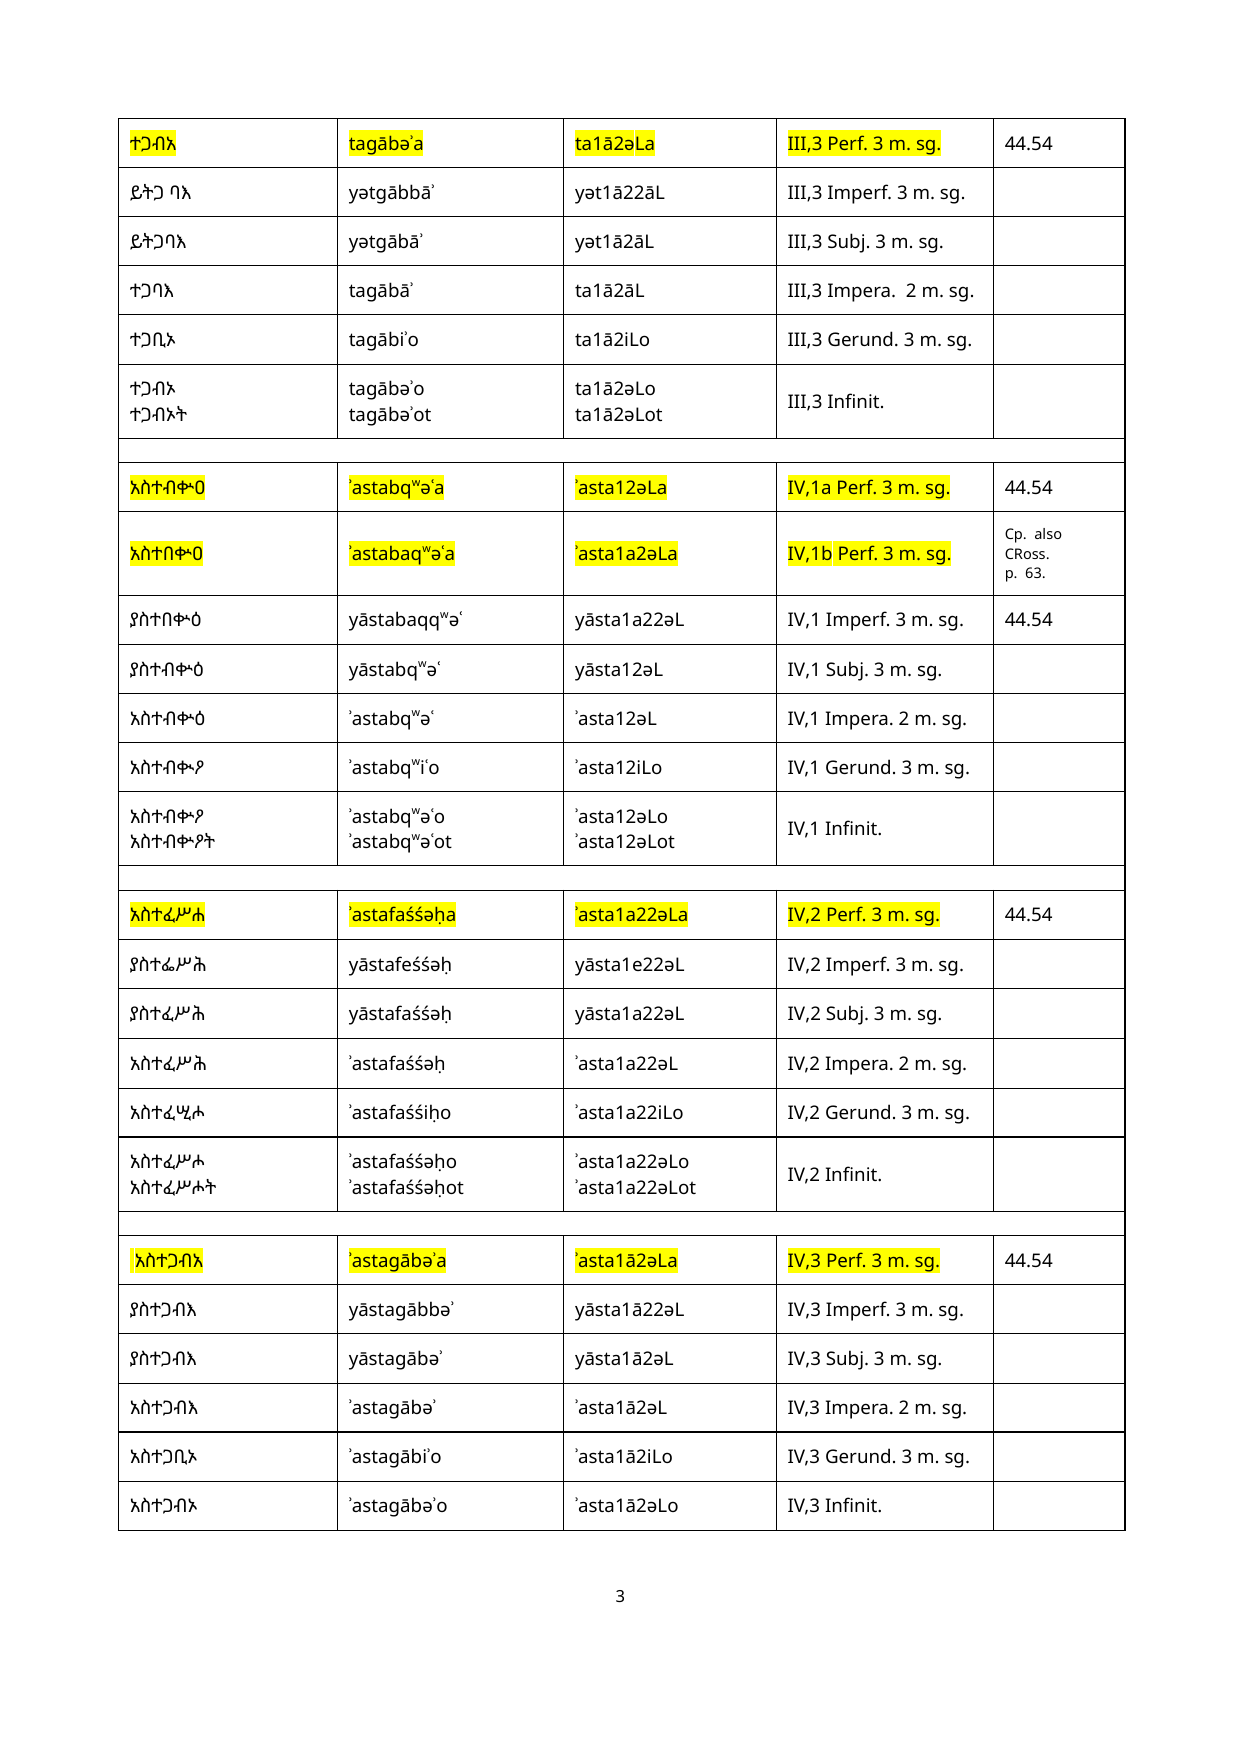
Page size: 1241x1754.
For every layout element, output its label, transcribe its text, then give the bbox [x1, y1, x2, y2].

table_cell IV,2 Subj. 3 m. sg. [777, 989, 993, 1038]
table_cell ʾastabqwǝʿa [338, 463, 563, 511]
table_cell ta1ā2ǝLa [564, 119, 776, 167]
table_cell ያስተፌሥሕ [119, 940, 337, 988]
table_cell [994, 989, 1124, 1038]
table_cell ʾasta12iLo [564, 743, 776, 791]
table_cell ያስተጋብእ [119, 1285, 337, 1333]
table_cell Cp. also CRoss. p. 63. [994, 512, 1124, 594]
table_cell III,3 Imperf. 3 m. sg. [777, 168, 993, 216]
table_cell ʾastagābǝʾa [338, 1236, 563, 1284]
table_cell ʾasta12ǝLo ʾasta12ǝLot [564, 792, 776, 865]
table_cell ʾasta1ā2ǝLo [564, 1482, 776, 1529]
table_cell አስተብቊዖ [119, 743, 337, 791]
table_cell III,3 Subj. 3 m. sg. [777, 217, 993, 265]
table_cell 44.54 [994, 463, 1124, 511]
table_cell አስተጋብኦ [119, 1482, 337, 1529]
table_cell ያስተፈሥሕ [119, 989, 337, 1038]
table_cell ʾastafaśśǝḥ [338, 1039, 563, 1087]
table_cell ʾastabqwǝʿo ʾastabqwǝʿot [338, 792, 563, 865]
table_cell [994, 940, 1124, 988]
table_cell yǝt1ā22āL [564, 168, 776, 216]
table_cell IV,3 Gerund. 3 m. sg. [777, 1433, 993, 1481]
table_cell IV,3 Perf. 3 m. sg. [777, 1236, 993, 1284]
table_cell አስተብቍዕ [119, 694, 337, 742]
table_cell yāstagābǝʾ [338, 1334, 563, 1382]
table_cell ʾasta1ā2ǝLa [564, 1236, 776, 1284]
table_cell ʾastabqwǝʿ [338, 694, 563, 742]
table_cell 44.54 [994, 1236, 1124, 1284]
table_cell tagābāʾ [338, 266, 563, 314]
table_cell [994, 168, 1124, 216]
table_cell [994, 1433, 1124, 1481]
table_cell III,3 Gerund. 3 m. sg. [777, 315, 993, 363]
table_cell ተጋብአ [119, 119, 337, 167]
table_cell ʾasta12ǝLa [564, 463, 776, 511]
table_cell አስተፈሥሖ አስተፈሥሖት [119, 1138, 337, 1211]
table_cell ተጋቢኦ [119, 315, 337, 363]
table_cell yǝtgābbāʾ [338, 168, 563, 216]
table_cell tagābǝʾo tagābǝʾot [338, 365, 563, 438]
table_cell [119, 1212, 1124, 1235]
table_cell IV,1 Subj. 3 m. sg. [777, 645, 993, 693]
table_cell [994, 1285, 1124, 1333]
table_cell አስተጋብእ [119, 1384, 337, 1431]
table_cell ʾasta12ǝL [564, 694, 776, 742]
table_cell ʾasta1ā2iLo [564, 1433, 776, 1481]
table_cell yāsta1ā2ǝL [564, 1334, 776, 1382]
table_cell IV,2 Impera. 2 m. sg. [777, 1039, 993, 1087]
table_cell IV,2 Imperf. 3 m. sg. [777, 940, 993, 988]
table_cell ያስተብቍዕ [119, 645, 337, 693]
table_cell ʾastafaśśǝḥo ʾastafaśśǝḥot [338, 1138, 563, 1211]
table_cell ይትጋባእ [119, 217, 337, 265]
table_cell III,3 Impera. 2 m. sg. [777, 266, 993, 314]
table_cell አስተፈሥሐ [119, 891, 337, 938]
table_cell yāstagābbǝʾ [338, 1285, 563, 1333]
table_cell tagābǝʾa [338, 119, 563, 167]
table_cell 44.54 [994, 891, 1124, 938]
table_cell ʾastagābǝʾo [338, 1482, 563, 1529]
table_cell yāstafaśśǝḥ [338, 989, 563, 1038]
table_cell IV,2 Gerund. 3 m. sg. [777, 1089, 993, 1136]
table_cell ʾasta1a22ǝLo ʾasta1a22ǝLot [564, 1138, 776, 1211]
table_cell ʾastafaśśǝḥa [338, 891, 563, 938]
table_cell አስተጋቢኦ [119, 1433, 337, 1481]
table_cell IV,2 Infinit. [777, 1138, 993, 1211]
table_cell yāsta1e22ǝL [564, 940, 776, 988]
table_cell III,3 Infinit. [777, 365, 993, 438]
table_cell IV,1a Perf. 3 m. sg. [777, 463, 993, 511]
table_cell 44.54 [994, 119, 1124, 167]
table_cell yāstabaqqwǝʿ [338, 596, 563, 643]
table_cell [994, 266, 1124, 314]
table_cell ʾastafaśśiḥo [338, 1089, 563, 1136]
table_cell ʾasta1a22ǝL [564, 1039, 776, 1087]
table_cell ʾastabaqwǝʿa [338, 512, 563, 594]
table_cell IV,1 Impera. 2 m. sg. [777, 694, 993, 742]
table_cell አስተብቍዐ [119, 463, 337, 511]
table_cell ta1ā2āL [564, 266, 776, 314]
table_cell [994, 365, 1124, 438]
table_cell IV,1 Gerund. 3 m. sg. [777, 743, 993, 791]
table_cell አስተበቍዐ [119, 512, 337, 594]
table_cell IV,2 Perf. 3 m. sg. [777, 891, 993, 938]
table_cell yāsta12ǝL [564, 645, 776, 693]
table_cell [994, 1334, 1124, 1382]
table_cell [994, 792, 1124, 865]
table_cell ʾasta1a22iLo [564, 1089, 776, 1136]
table_cell ʾasta1a22ǝLa [564, 891, 776, 938]
table_cell [994, 743, 1124, 791]
table_cell [119, 866, 1124, 889]
table_cell [994, 217, 1124, 265]
table_cell [994, 1089, 1124, 1136]
table_cell IV,3 Infinit. [777, 1482, 993, 1529]
table_cell [994, 1138, 1124, 1211]
table_cell ተጋብኦ ተጋብኦት [119, 365, 337, 438]
table_cell [119, 439, 1124, 462]
table_cell yǝt1ā2āL [564, 217, 776, 265]
table_cell [994, 694, 1124, 742]
table_cell yāstafeśśǝḥ [338, 940, 563, 988]
table_cell ʾastagābiʾo [338, 1433, 563, 1481]
table_cell IV,1 Imperf. 3 m. sg. [777, 596, 993, 643]
table_cell ta1ā2ǝLo ta1ā2ǝLot [564, 365, 776, 438]
table_cell ተጋባእ [119, 266, 337, 314]
table_cell IV,1 Infinit. [777, 792, 993, 865]
table_cell [994, 1384, 1124, 1431]
table_cell yāstabqwǝʿ [338, 645, 563, 693]
table_cell አስተፈሥሕ [119, 1039, 337, 1087]
table_cell ʾasta1ā2ǝL [564, 1384, 776, 1431]
table_cell ta1ā2iLo [564, 315, 776, 363]
table_cell ያስተበቍዕ [119, 596, 337, 643]
table_cell [994, 315, 1124, 363]
table_cell IV,1b Perf. 3 m. sg. [777, 512, 993, 594]
table_cell አስተጋብአ [119, 1236, 337, 1284]
table_cell III,3 Perf. 3 m. sg. [777, 119, 993, 167]
table_cell አስተብቍዖ አስተብቍዖት [119, 792, 337, 865]
table_cell [994, 645, 1124, 693]
table_cell yāsta1ā22ǝL [564, 1285, 776, 1333]
table_cell [994, 1482, 1124, 1529]
table_cell IV,3 Subj. 3 m. sg. [777, 1334, 993, 1382]
table_cell ያስተጋብእ [119, 1334, 337, 1382]
table_cell yāsta1a22ǝL [564, 989, 776, 1038]
table_cell ʾastagābǝʾ [338, 1384, 563, 1431]
table_cell ይትጋ ባእ [119, 168, 337, 216]
table_cell IV,3 Impera. 2 m. sg. [777, 1384, 993, 1431]
table_cell ʾastabqwiʿo [338, 743, 563, 791]
table_cell ʾasta1a2ǝLa [564, 512, 776, 594]
table_cell tagābiʾo [338, 315, 563, 363]
table_cell yǝtgābāʾ [338, 217, 563, 265]
table_cell 44.54 [994, 596, 1124, 643]
table_cell yāsta1a22ǝL [564, 596, 776, 643]
table_cell [994, 1039, 1124, 1087]
table_cell አስተፈሢሖ [119, 1089, 337, 1136]
table_cell IV,3 Imperf. 3 m. sg. [777, 1285, 993, 1333]
